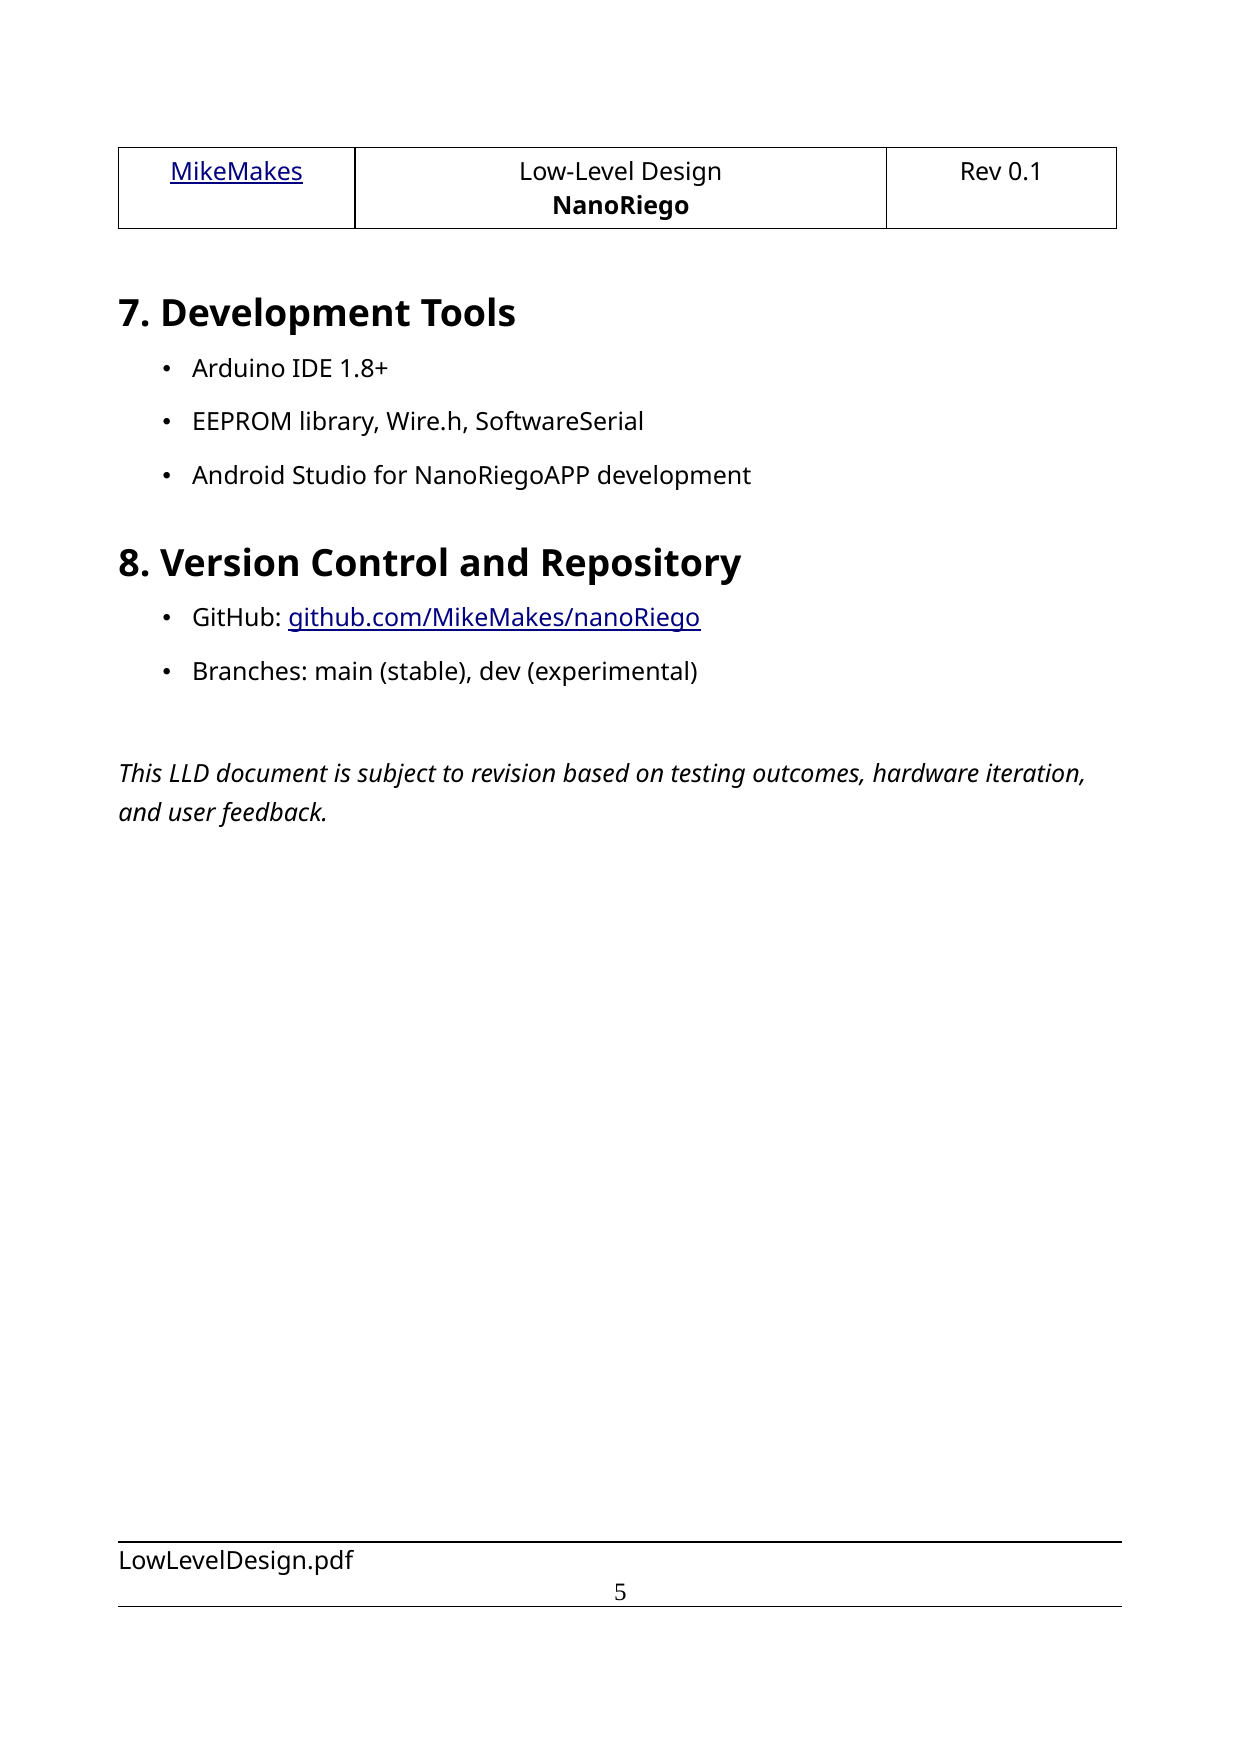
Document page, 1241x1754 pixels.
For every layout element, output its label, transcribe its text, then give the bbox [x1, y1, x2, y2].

list EEPROM library, Wire.h, SoftwareSerial [162, 404, 1122, 438]
list Android Studio for NanoRiegoAPP development [162, 458, 1122, 492]
list GitHub: github.com/MikeMakes/nanoRiego [162, 600, 1122, 634]
subtitle 8. Version Control and Repository [118, 537, 1122, 588]
list Arduino IDE 1.8+ [162, 350, 1122, 384]
list Branches: main (stable), dev (experimental) [162, 654, 1122, 688]
subtitle 7. Development Tools [118, 287, 1122, 338]
text This LLD document is subject to revision based on testing outcomes, hardware iteration, and user feedback. [118, 755, 1122, 828]
